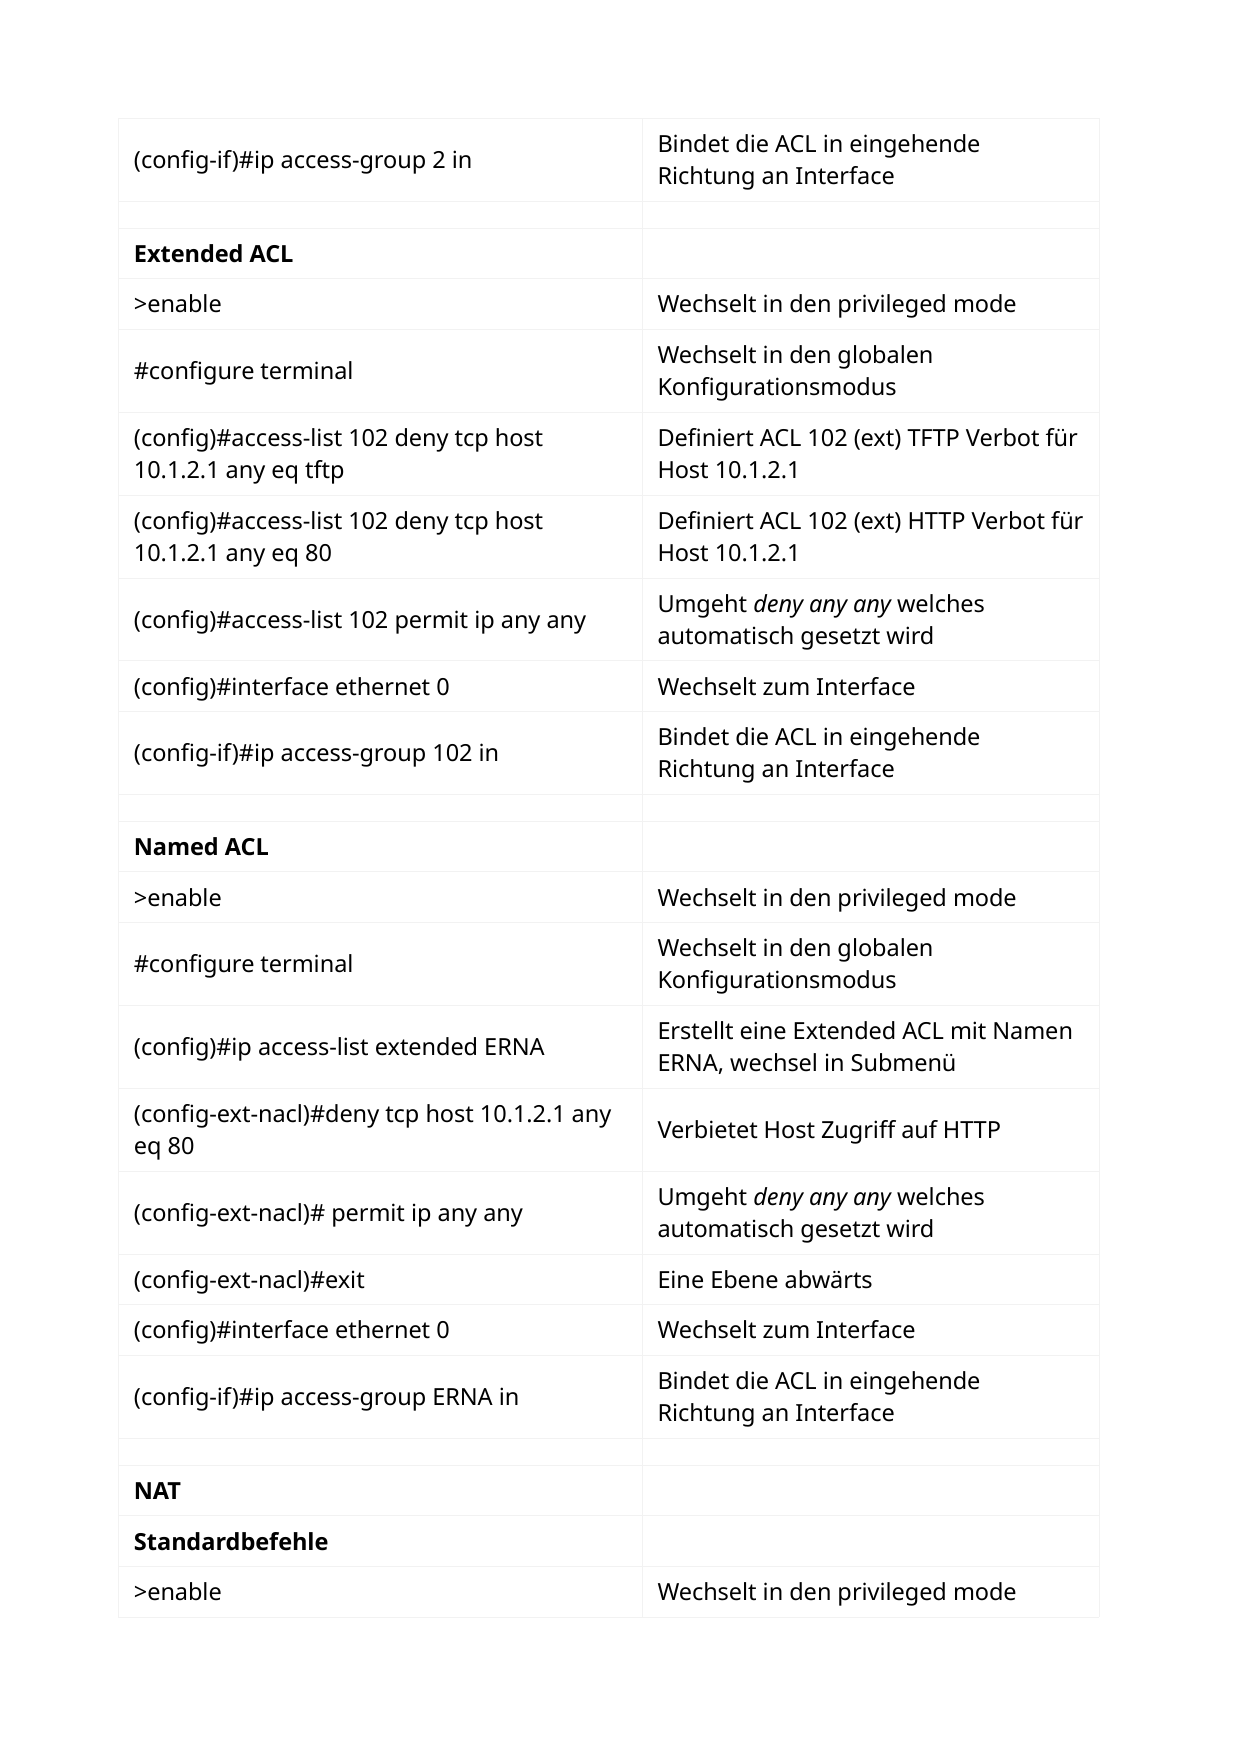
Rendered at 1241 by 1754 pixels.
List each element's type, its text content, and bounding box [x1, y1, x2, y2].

table_cell (config-if)#ip access-group ERNA in [119, 1356, 642, 1438]
table_cell Verbietet Host Zugriff auf HTTP [643, 1089, 1099, 1171]
table_cell Bindet die ACL in eingehende Richtung an Interface [643, 119, 1099, 201]
table_cell NAT [119, 1466, 642, 1515]
table_cell [643, 795, 1099, 821]
table_cell Umgeht deny any any welches automatisch gesetzt wird [643, 1172, 1099, 1253]
table_cell #configure terminal [119, 330, 642, 412]
table_cell >enable [119, 872, 642, 922]
table_cell >enable [119, 1567, 642, 1617]
table_cell Wechselt in den globalen Konfigurationsmodus [643, 923, 1099, 1005]
table_cell Wechselt zum Interface [643, 1305, 1099, 1355]
table_cell (config-if)#ip access-group 2 in [119, 119, 642, 201]
table_cell Wechselt zum Interface [643, 661, 1099, 711]
table_cell (config)#interface ethernet 0 [119, 661, 642, 711]
table_cell [119, 1439, 642, 1464]
table_cell [643, 202, 1099, 227]
table_cell Umgeht deny any any welches automatisch gesetzt wird [643, 579, 1099, 660]
table_cell (config)#interface ethernet 0 [119, 1305, 642, 1355]
table_cell [643, 229, 1099, 278]
table_cell Eine Ebene abwärts [643, 1255, 1099, 1304]
table_cell Extended ACL [119, 229, 642, 278]
table_cell Bindet die ACL in eingehende Richtung an Interface [643, 712, 1099, 794]
table_cell [119, 795, 642, 821]
table_cell Bindet die ACL in eingehende Richtung an Interface [643, 1356, 1099, 1438]
table_cell (config)#access-list 102 deny tcp host 10.1.2.1 any eq tftp [119, 413, 642, 495]
table_cell [643, 1439, 1099, 1464]
table_cell (config-ext-nacl)# permit ip any any [119, 1172, 642, 1253]
table_cell (config-ext-nacl)#deny tcp host 10.1.2.1 any eq 80 [119, 1089, 642, 1171]
table_cell #configure terminal [119, 923, 642, 1005]
table_cell [643, 822, 1099, 871]
table_cell Wechselt in den privileged mode [643, 279, 1099, 329]
table_cell Definiert ACL 102 (ext) HTTP Verbot für Host 10.1.2.1 [643, 496, 1099, 578]
table_cell Named ACL [119, 822, 642, 871]
table_cell [643, 1466, 1099, 1515]
table_cell [643, 1516, 1099, 1566]
table_cell Standardbefehle [119, 1516, 642, 1566]
table_cell >enable [119, 279, 642, 329]
table_cell (config)#access-list 102 deny tcp host 10.1.2.1 any eq 80 [119, 496, 642, 578]
table_cell Wechselt in den privileged mode [643, 872, 1099, 922]
table_cell Wechselt in den globalen Konfigurationsmodus [643, 330, 1099, 412]
table_cell (config-ext-nacl)#exit [119, 1255, 642, 1304]
table_cell (config)#ip access-list extended ERNA [119, 1006, 642, 1088]
table_cell (config)#access-list 102 permit ip any any [119, 579, 642, 660]
table_cell (config-if)#ip access-group 102 in [119, 712, 642, 794]
table_cell Wechselt in den privileged mode [643, 1567, 1099, 1617]
table_cell [119, 202, 642, 227]
table_cell Definiert ACL 102 (ext) TFTP Verbot für Host 10.1.2.1 [643, 413, 1099, 495]
table_cell Erstellt eine Extended ACL mit Namen ERNA, wechsel in Submenü [643, 1006, 1099, 1088]
